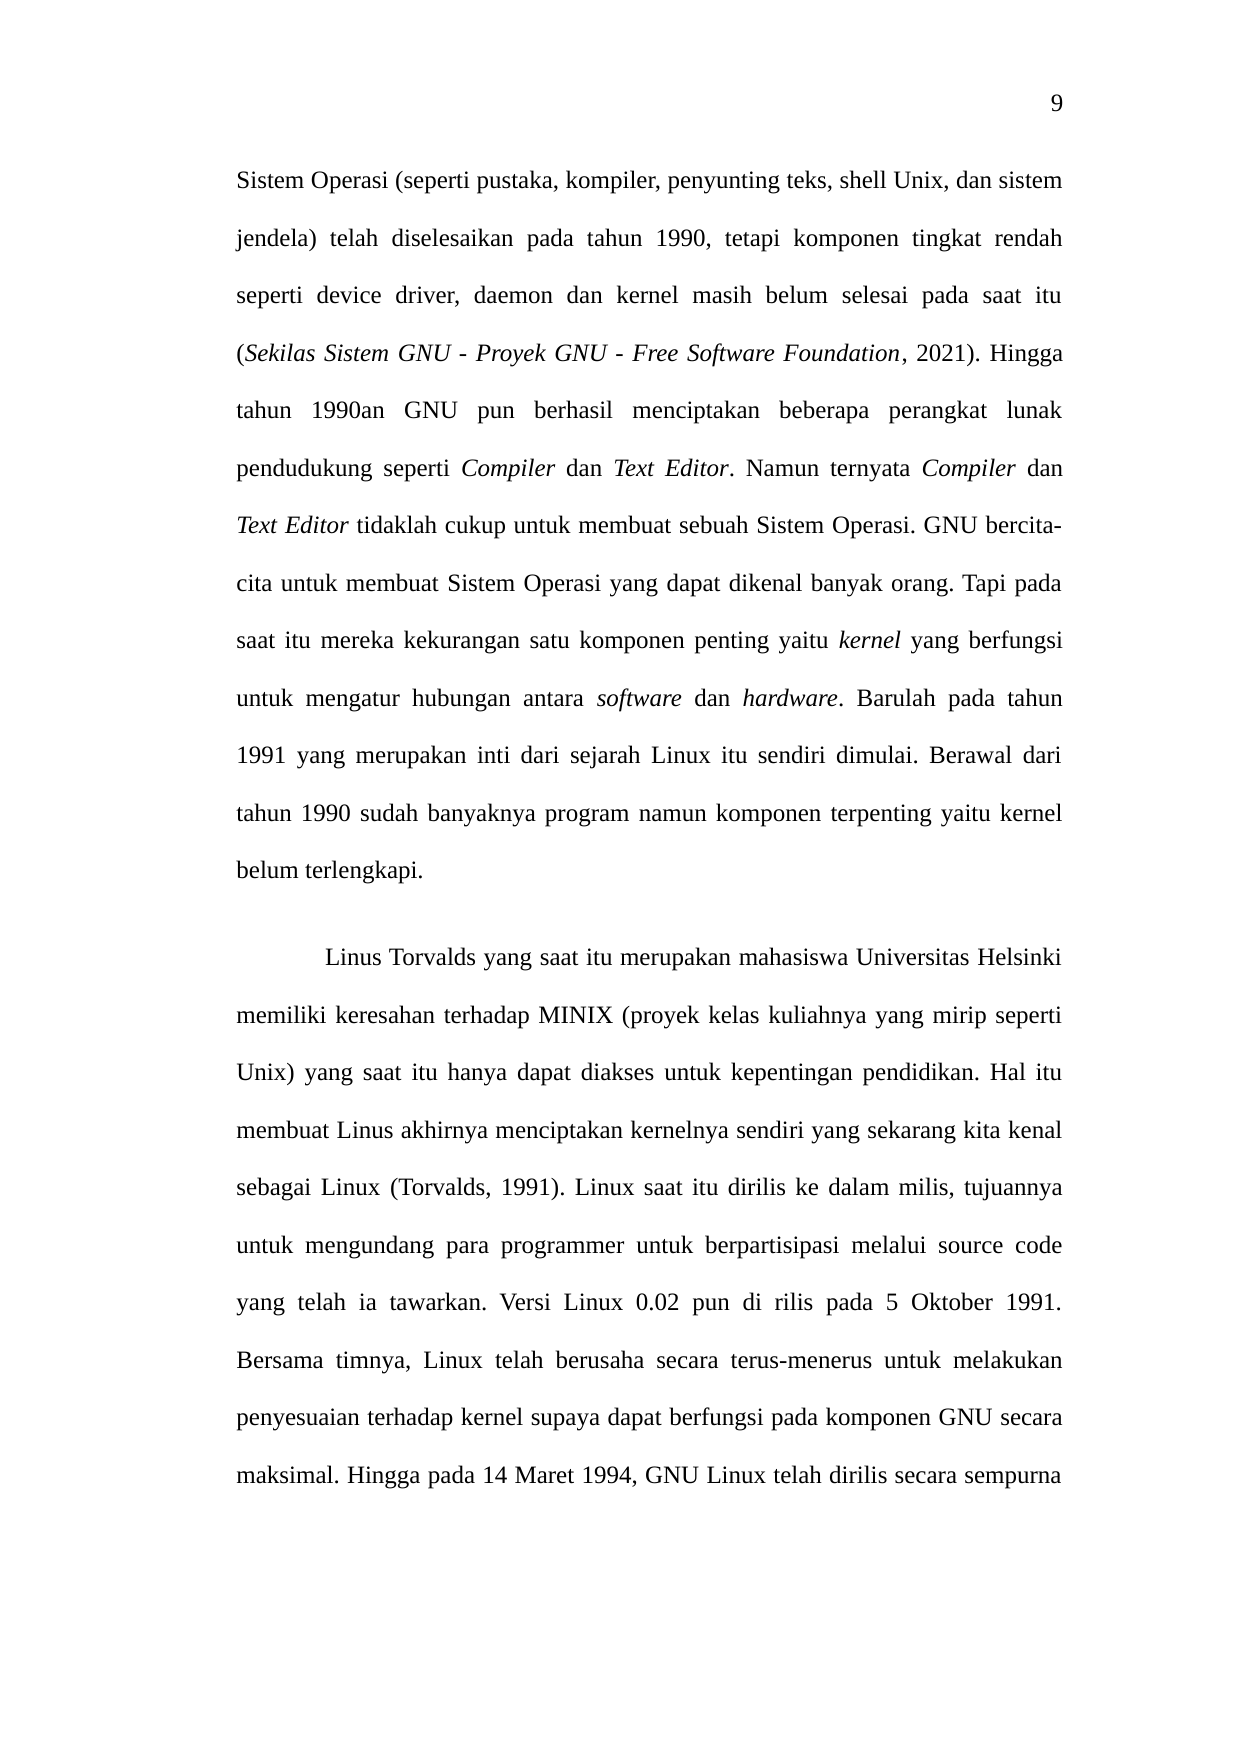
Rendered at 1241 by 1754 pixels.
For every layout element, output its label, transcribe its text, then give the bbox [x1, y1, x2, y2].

text Linus Torvalds yang saat itu merupakan mahasiswa Universitas Helsinki memiliki keresahan terhadap MINIX (proyek kelas kuliahnya yang mirip seperti Unix) yang saat itu hanya dapat diakses untuk kepentingan pendidikan. Hal itu membuat Linus akhirnya menciptakan kernelnya sendiri yang sekarang kita kenal sebagai Linux (Torvalds, 1991)⁠. Linux saat itu dirilis ke dalam milis, tujuannya untuk mengundang para programmer untuk berpartisipasi melalui source code yang telah ia tawarkan. Versi Linux 0.02 pun di rilis pada 5 Oktober 1991. Bersama timnya, Linux telah berusaha secara terus-menerus untuk melakukan penyesuaian terhadap kernel supaya dapat berfungsi pada komponen GNU secara maksimal. Hingga pada 14 Maret 1994, GNU Linux telah dirilis secara sempurna [236, 942, 1063, 1488]
text Sistem Operasi (seperti pustaka, kompiler, penyunting teks, shell Unix, dan sistem jendela) telah diselesaikan pada tahun 1990, tetapi komponen tingkat rendah seperti device driver, daemon dan kernel masih belum selesai pada saat itu (Sekilas Sistem GNU - Proyek GNU - Free Software Foundation, 2021). Hingga tahun 1990an GNU pun berhasil menciptakan beberapa perangkat lunak pendudukung seperti Compiler dan Text Editor. Namun ternyata Compiler dan Text Editor tidaklah cukup untuk membuat sebuah Sistem Operasi. GNU bercita-cita untuk membuat Sistem Operasi yang dapat dikenal banyak orang. Tapi pada saat itu mereka kekurangan satu komponen penting yaitu kernel yang berfungsi untuk mengatur hubungan antara software dan hardware. Barulah pada tahun 1991 yang merupakan inti dari sejarah Linux itu sendiri dimulai. Berawal dari tahun 1990 sudah banyaknya program namun komponen terpenting yaitu kernel belum terlengkapi. [236, 165, 1063, 884]
